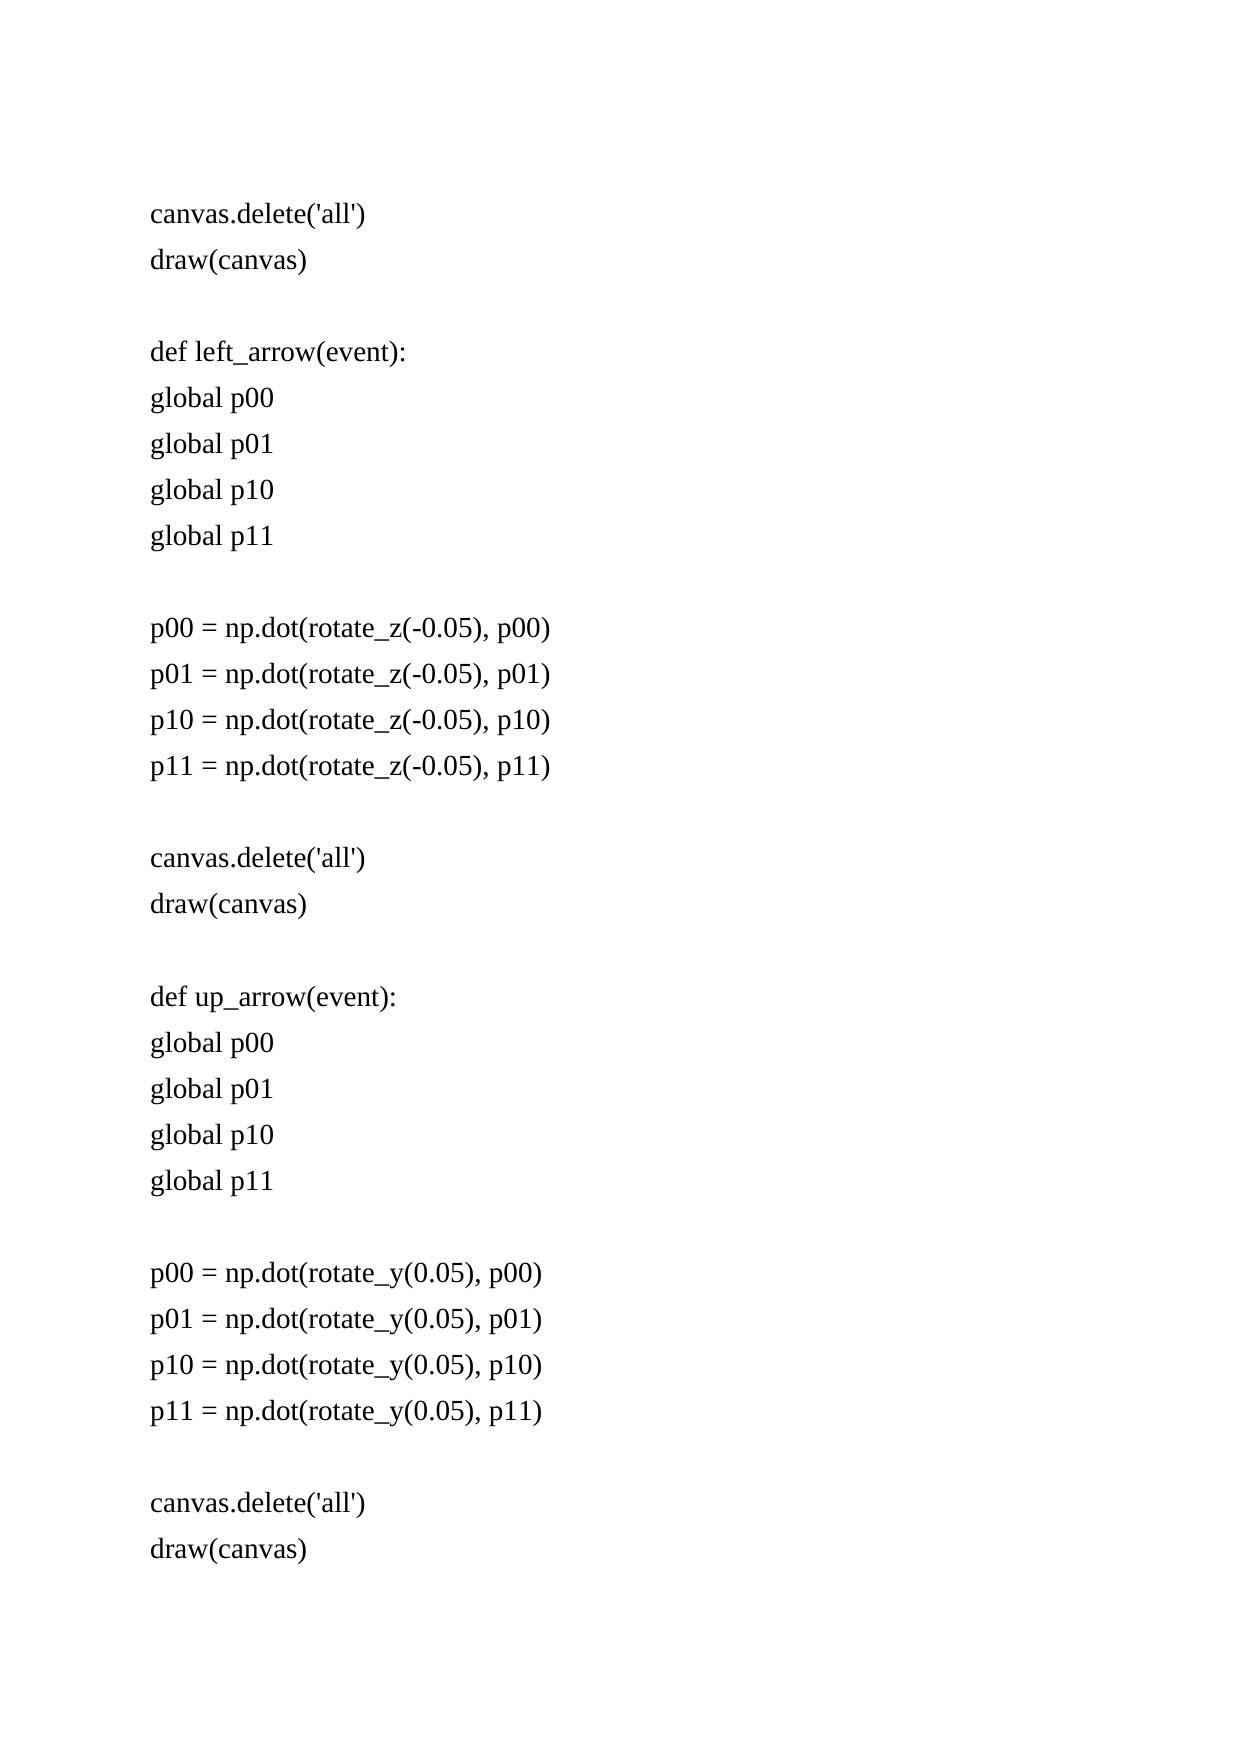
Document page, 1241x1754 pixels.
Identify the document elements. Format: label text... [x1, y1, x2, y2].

text p10 = np.dot(rotate_z(-0.05), p10) [150, 702, 1090, 736]
text p11 = np.dot(rotate_z(-0.05), p11) [150, 748, 1090, 782]
text p10 = np.dot(rotate_y(0.05), p10) [150, 1347, 1090, 1381]
text global p00 [150, 380, 1090, 414]
text canvas.delete('all') [150, 1485, 1090, 1519]
text def left_arrow(event): [150, 334, 1090, 368]
text canvas.delete('all') [150, 196, 1090, 229]
text global p01 [150, 1071, 1090, 1104]
text def up_arrow(event): [150, 979, 1090, 1012]
text p01 = np.dot(rotate_z(-0.05), p01) [150, 656, 1090, 690]
text global p11 [150, 518, 1090, 552]
text p01 = np.dot(rotate_y(0.05), p01) [150, 1301, 1090, 1334]
text p00 = np.dot(rotate_y(0.05), p00) [150, 1255, 1090, 1288]
text draw(canvas) [150, 1531, 1090, 1565]
text p11 = np.dot(rotate_y(0.05), p11) [150, 1393, 1090, 1427]
text p00 = np.dot(rotate_z(-0.05), p00) [150, 610, 1090, 644]
text global p10 [150, 1117, 1090, 1150]
text global p00 [150, 1025, 1090, 1058]
text draw(canvas) [150, 242, 1090, 276]
text global p11 [150, 1163, 1090, 1196]
text global p01 [150, 426, 1090, 460]
text canvas.delete('all') [150, 841, 1090, 874]
text draw(canvas) [150, 887, 1090, 920]
text global p10 [150, 472, 1090, 506]
